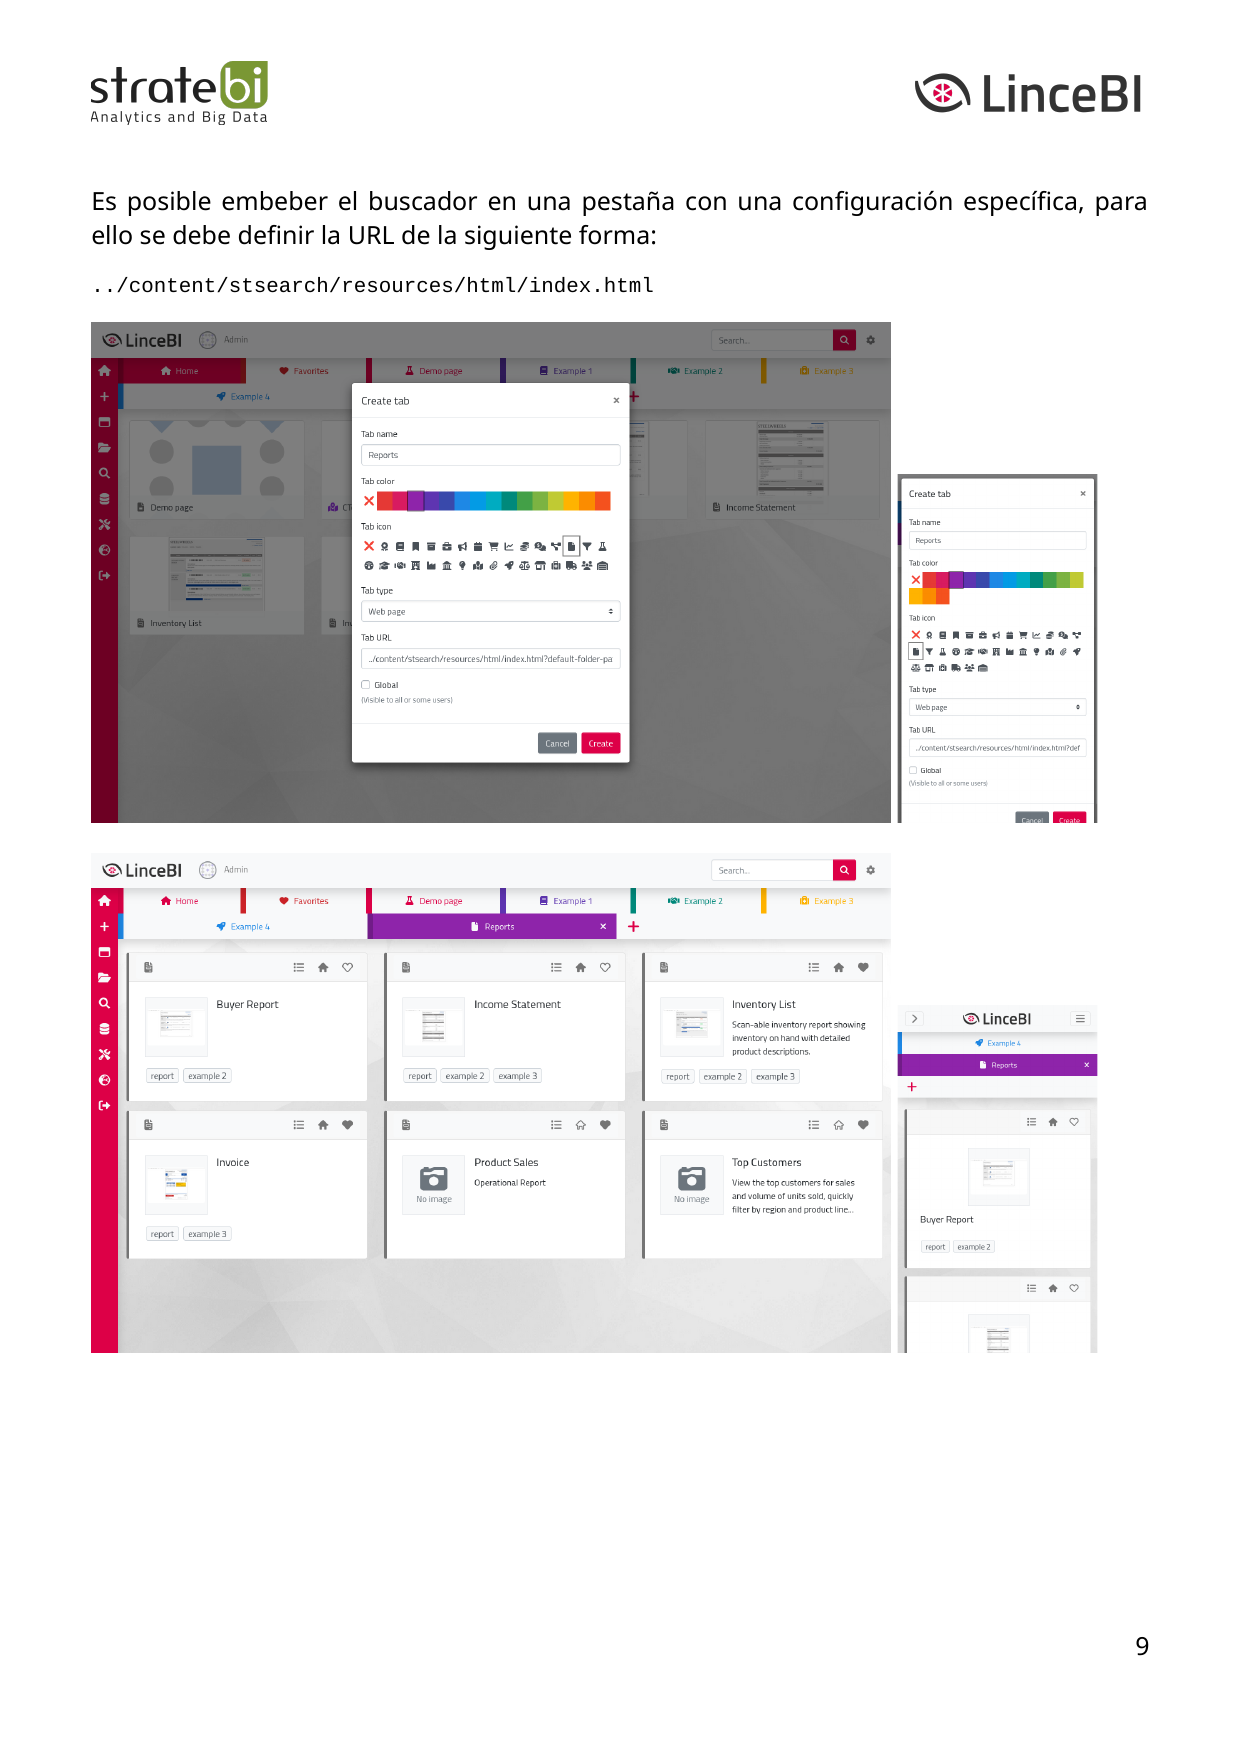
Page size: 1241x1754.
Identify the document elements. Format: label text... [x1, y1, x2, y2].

text ../content/stsearch/resources/html/index.html [91, 275, 1149, 299]
picture [91, 853, 891, 1353]
picture [905, 61, 1150, 125]
picture [897, 474, 1098, 823]
picture [91, 322, 891, 823]
picture [91, 61, 268, 125]
picture [897, 1005, 1098, 1353]
text Es posible embeber el buscador en una pestaña con una configuración específica, para ello se debe definir la URL de la siguiente forma: [91, 183, 1149, 251]
